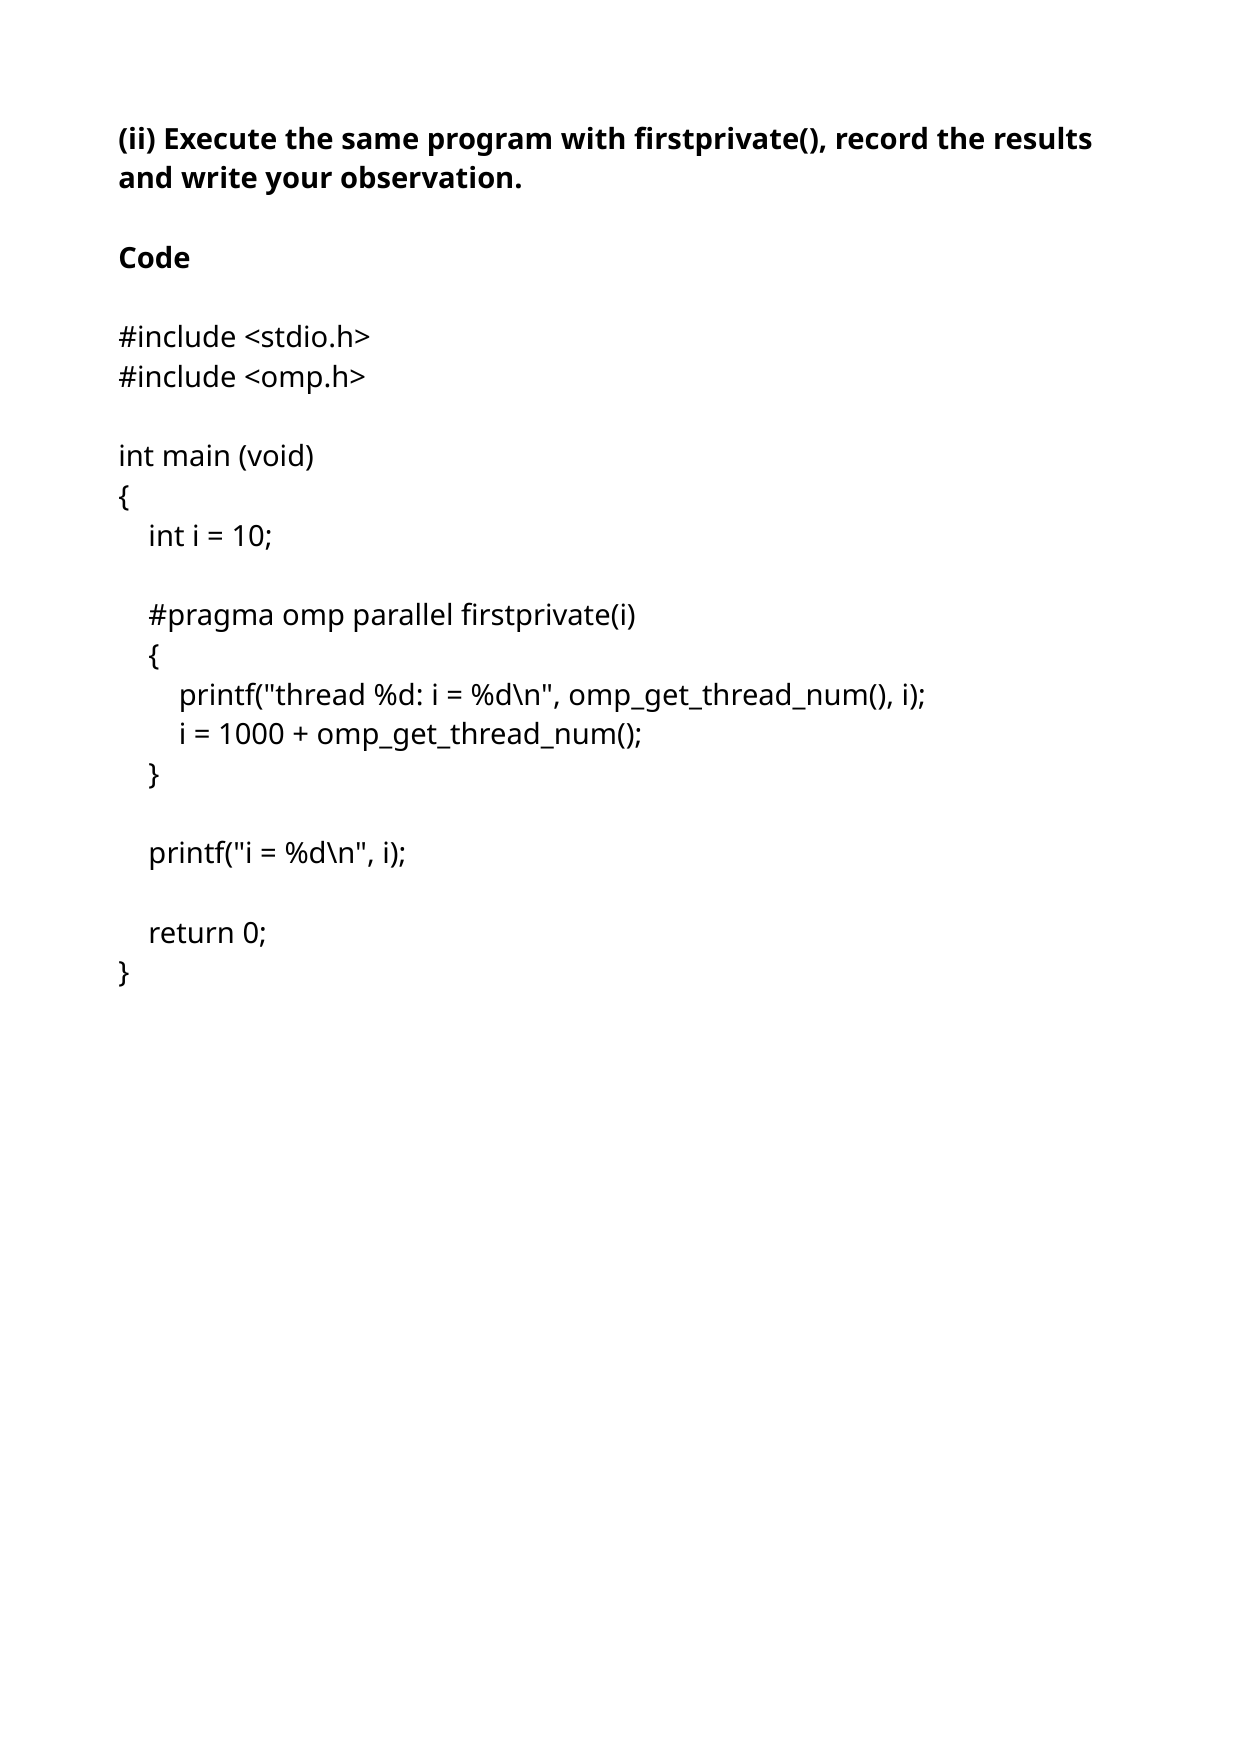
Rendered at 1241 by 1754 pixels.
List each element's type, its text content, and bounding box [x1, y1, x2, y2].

text printf("i = %d\n", i); [118, 832, 1122, 872]
text { [118, 475, 1122, 515]
text #include <omp.h> [118, 356, 1122, 396]
text Code [118, 237, 1122, 277]
text { [118, 634, 1122, 674]
text return 0; [118, 912, 1122, 952]
text } [118, 753, 1122, 793]
text #pragma omp parallel firstprivate(i) [118, 594, 1122, 634]
text int main (void) [118, 436, 1122, 475]
text int i = 10; [118, 515, 1122, 555]
text (ii) Execute the same program with firstprivate(), record the results and write your observation. [118, 118, 1122, 197]
text i = 1000 + omp_get_thread_num(); [118, 713, 1122, 753]
text } [118, 952, 1122, 991]
text printf("thread %d: i = %d\n", omp_get_thread_num(), i); [118, 674, 1122, 713]
text #include <stdio.h> [118, 317, 1122, 356]
